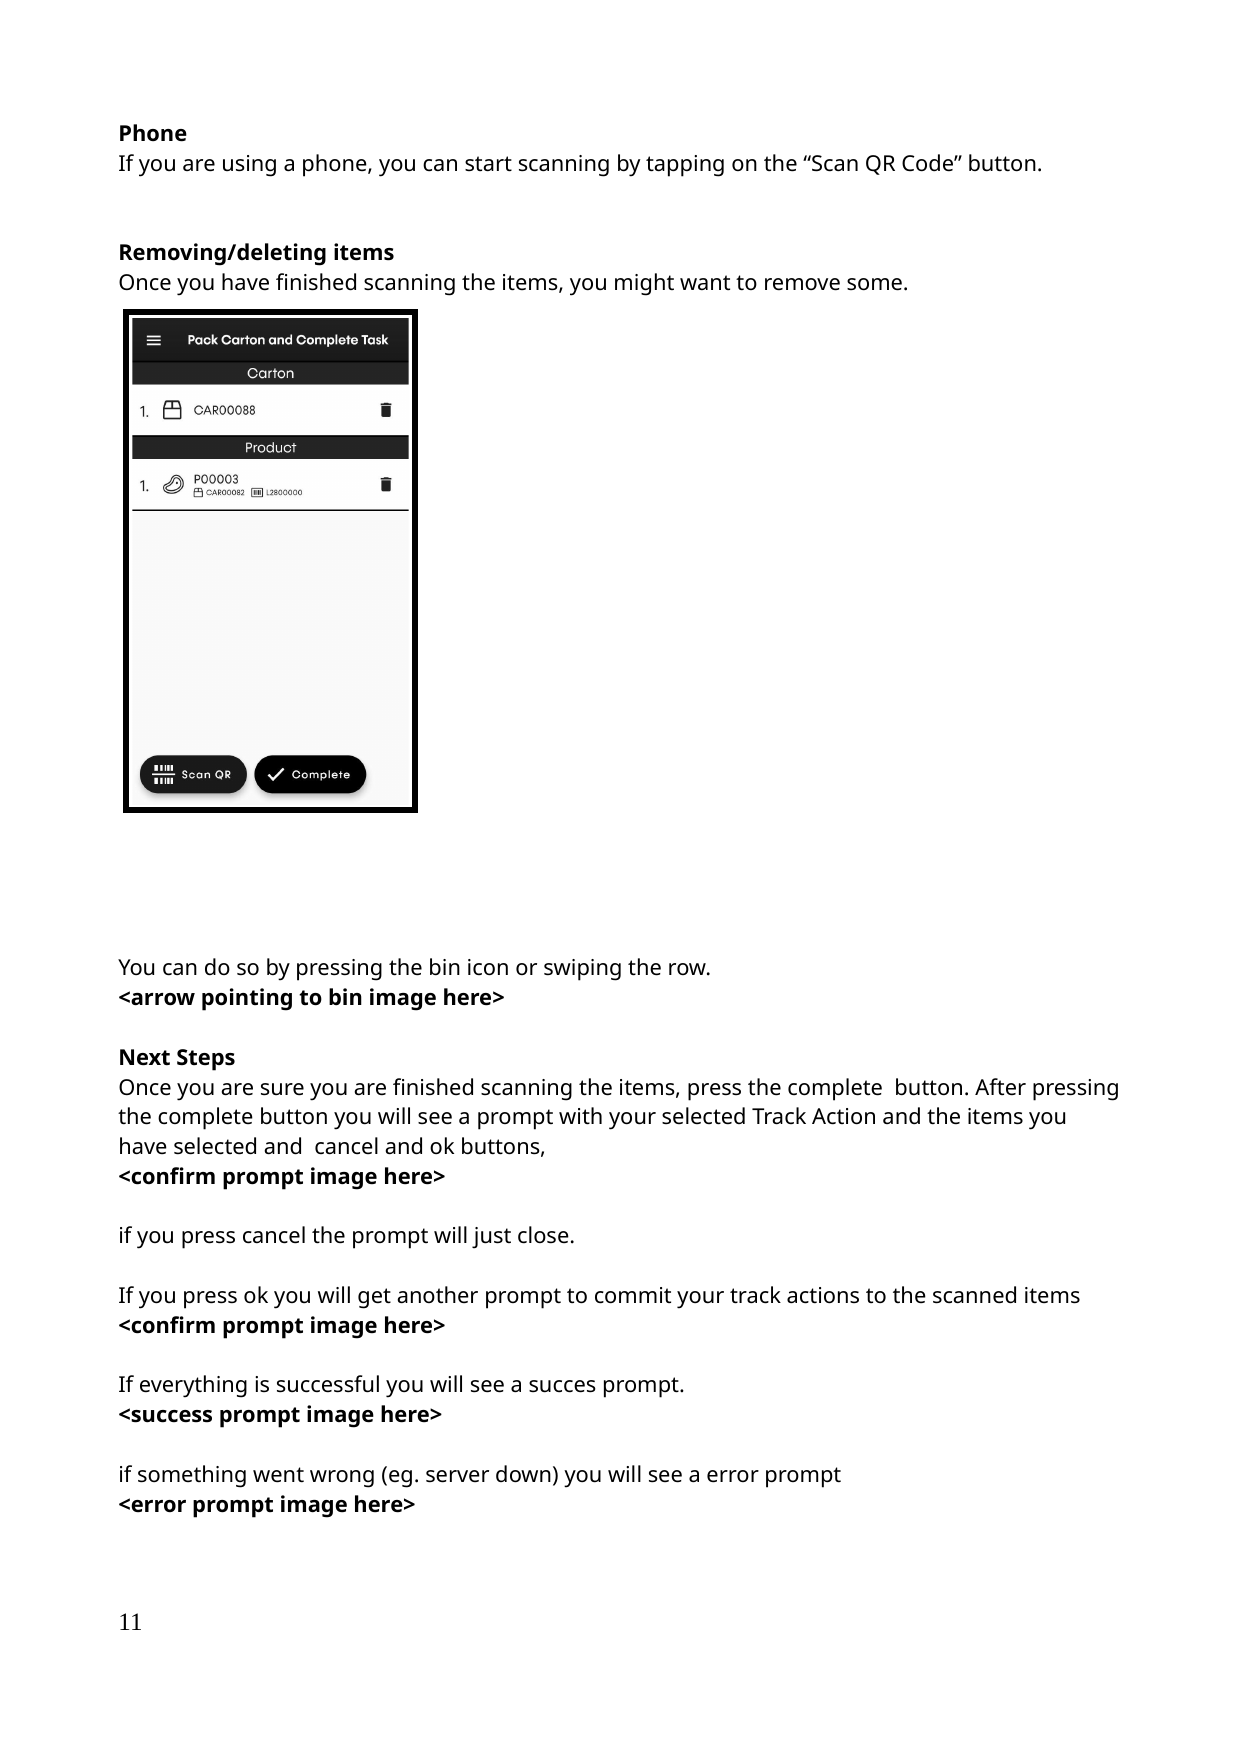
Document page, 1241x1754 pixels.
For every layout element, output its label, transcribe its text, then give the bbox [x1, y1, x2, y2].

text Once you are sure you are finished scanning the items, press the complete button. After pressing the complete button you will see a prompt with your selected Track Action and the items you have selected and cancel and ok buttons, [118, 1071, 1122, 1161]
text If you press ok you will get another prompt to commit your track actions to the scanned items [118, 1280, 1122, 1310]
text <success prompt image here> [118, 1399, 1122, 1429]
text <confirm prompt image here> [118, 1161, 1122, 1191]
text <error prompt image here> [118, 1488, 1122, 1518]
text Removing/deleting items [118, 237, 1122, 267]
text if something went wrong (eg. server down) you will see a error prompt [118, 1459, 1122, 1488]
text if you press cancel the prompt will just close. [118, 1220, 1122, 1250]
text <arrow pointing to bin image here> [118, 982, 1122, 1012]
text If everything is successful you will see a succes prompt. [118, 1369, 1122, 1399]
text If you are using a phone, you can start scanning by tapping on the “Scan QR Code” button. [118, 148, 1122, 178]
text Phone [118, 118, 1122, 148]
text Next Steps [118, 1042, 1122, 1071]
text You can do so by pressing the bin icon or swiping the row. [118, 952, 1122, 982]
picture [132, 318, 409, 805]
text <confirm prompt image here> [118, 1310, 1122, 1339]
text Once you have finished scanning the items, you might want to remove some. [118, 267, 1122, 297]
